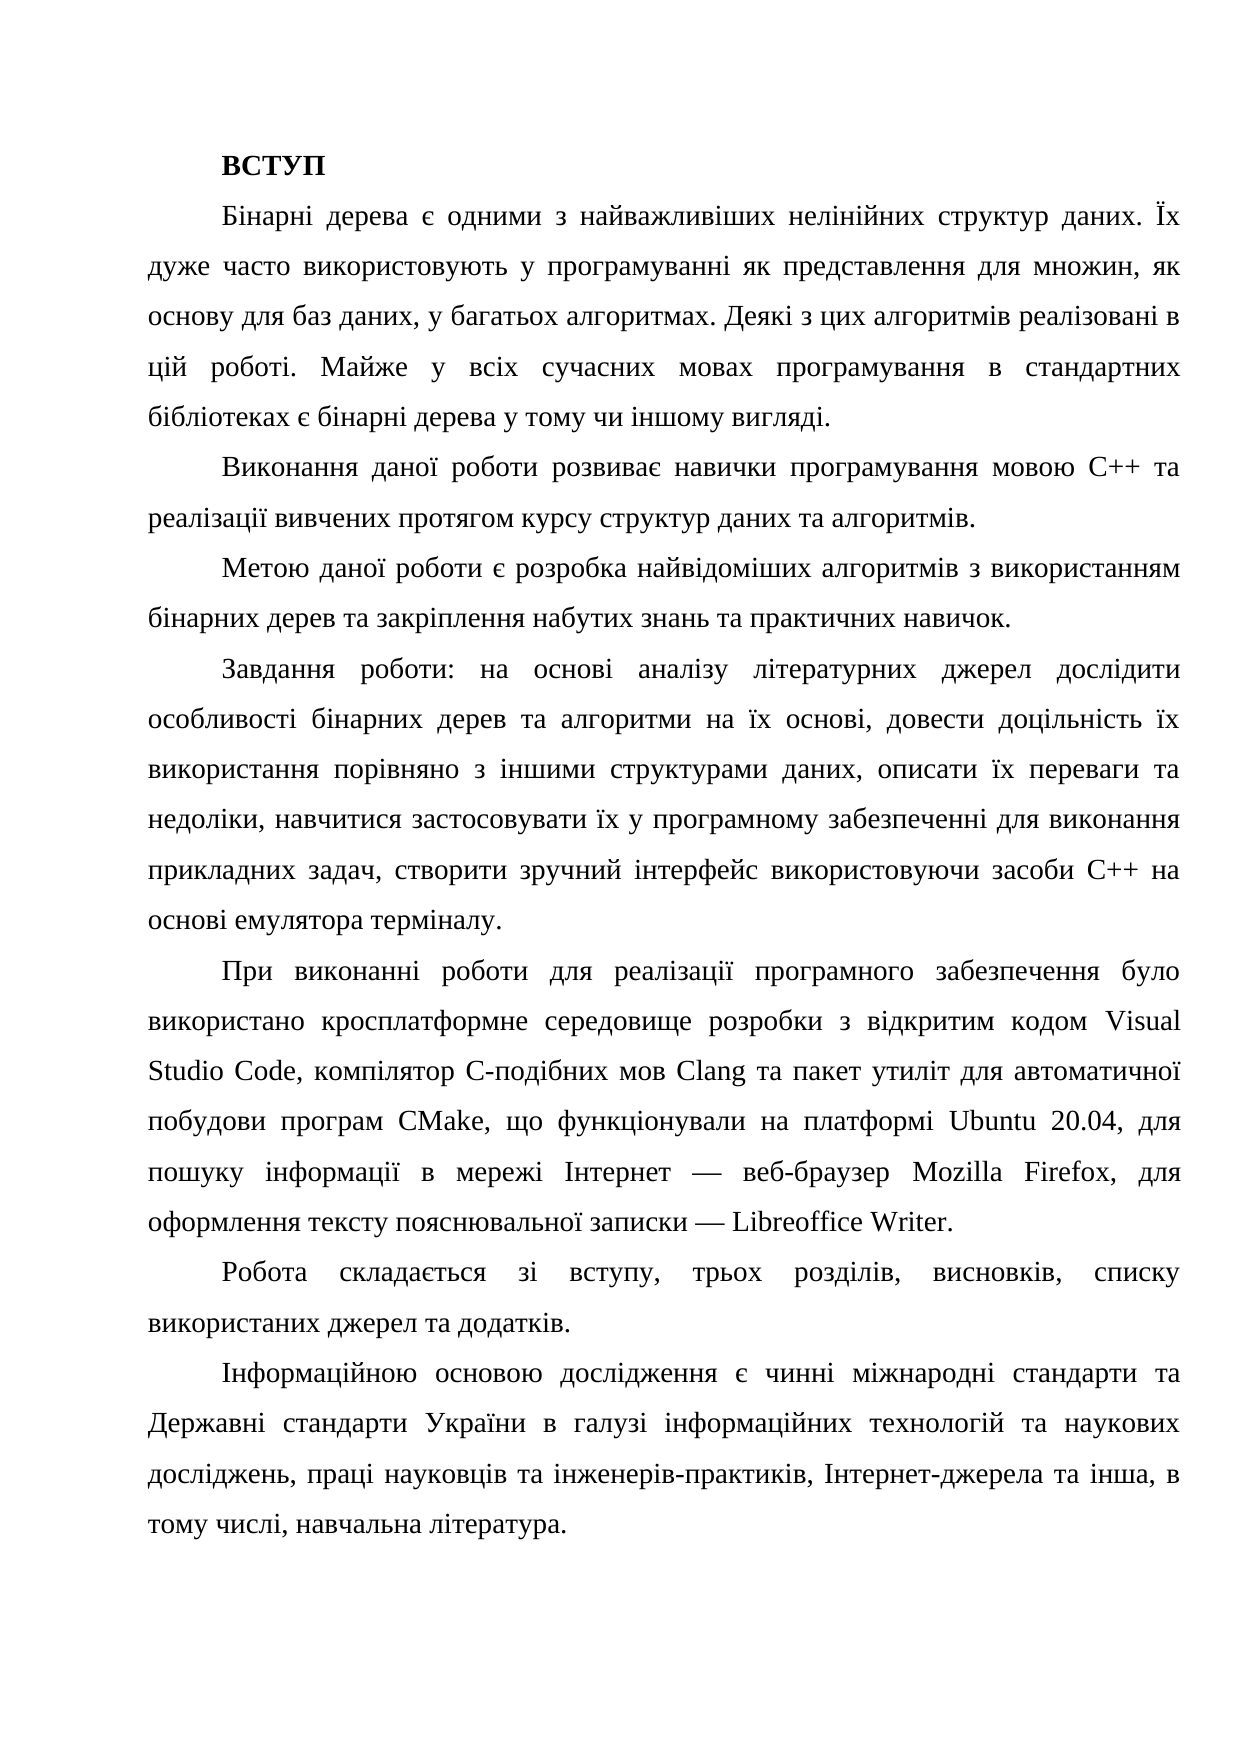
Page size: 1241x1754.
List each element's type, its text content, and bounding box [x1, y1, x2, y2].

text Бінарні дерева є одними з найважливіших нелінійних структур даних. Їх дуже часто використовують у програмуванні як представлення для множин, як основу для баз даних, у багатьох алгоритмах. Деякі з цих алгоритмів реалізовані в цій роботі. Майже у всіх сучасних мовах програмування в стандартних бібліотеках є бінарні дерева у тому чи іншому вигляді. [148, 198, 1181, 433]
text При виконанні роботи для реалізації програмного забезпечення було використано кросплатформне середовище розробки з відкритим кодом Visual Studio Code, компілятор C-подібних мов Clang та пакет утиліт для автоматичної побудови програм CMake, що функціонували на платформі Ubuntu 20.04, для пошуку інформації в мережі Інтернет — веб-браузер Mozilla Firefox, для оформлення тексту пояснювальної записки — Libreoffice Writer. [148, 953, 1181, 1238]
text Робота складається зі вступу, трьох розділів, висновків, списку використаних джерел та додатків. [148, 1254, 1181, 1338]
text Інформаційною основою дослідження є чинні міжнародні стандарти та Державні стандарти України в галузі інформаційних технологій та наукових досліджень, праці науковців та інженерів-практиків, Інтернет-джерела та інша, в тому числі, навчальна література. [148, 1355, 1181, 1539]
text Виконання даної роботи розвиває навички програмування мовою С++ та реалізації вивчених протягом курсу структур даних та алгоритмів. [148, 449, 1181, 533]
subtitle ВСТУП [148, 148, 1181, 181]
text Метою даної роботи є розробка найвідоміших алгоритмів з використанням бінарних дерев та закріплення набутих знань та практичних навичок. [148, 550, 1181, 634]
text Завдання роботи: на основі аналізу літературних джерел дослідити особливості бінарних дерев та алгоритми на їх основі, довести доцільність їх використання порівняно з іншими структурами даних, описати їх переваги та недоліки, навчитися застосовувати їх у програмному забезпеченні для виконання прикладних задач, створити зручний інтерфейс використовуючи засоби С++ на основі емулятора терміналу. [148, 651, 1181, 936]
